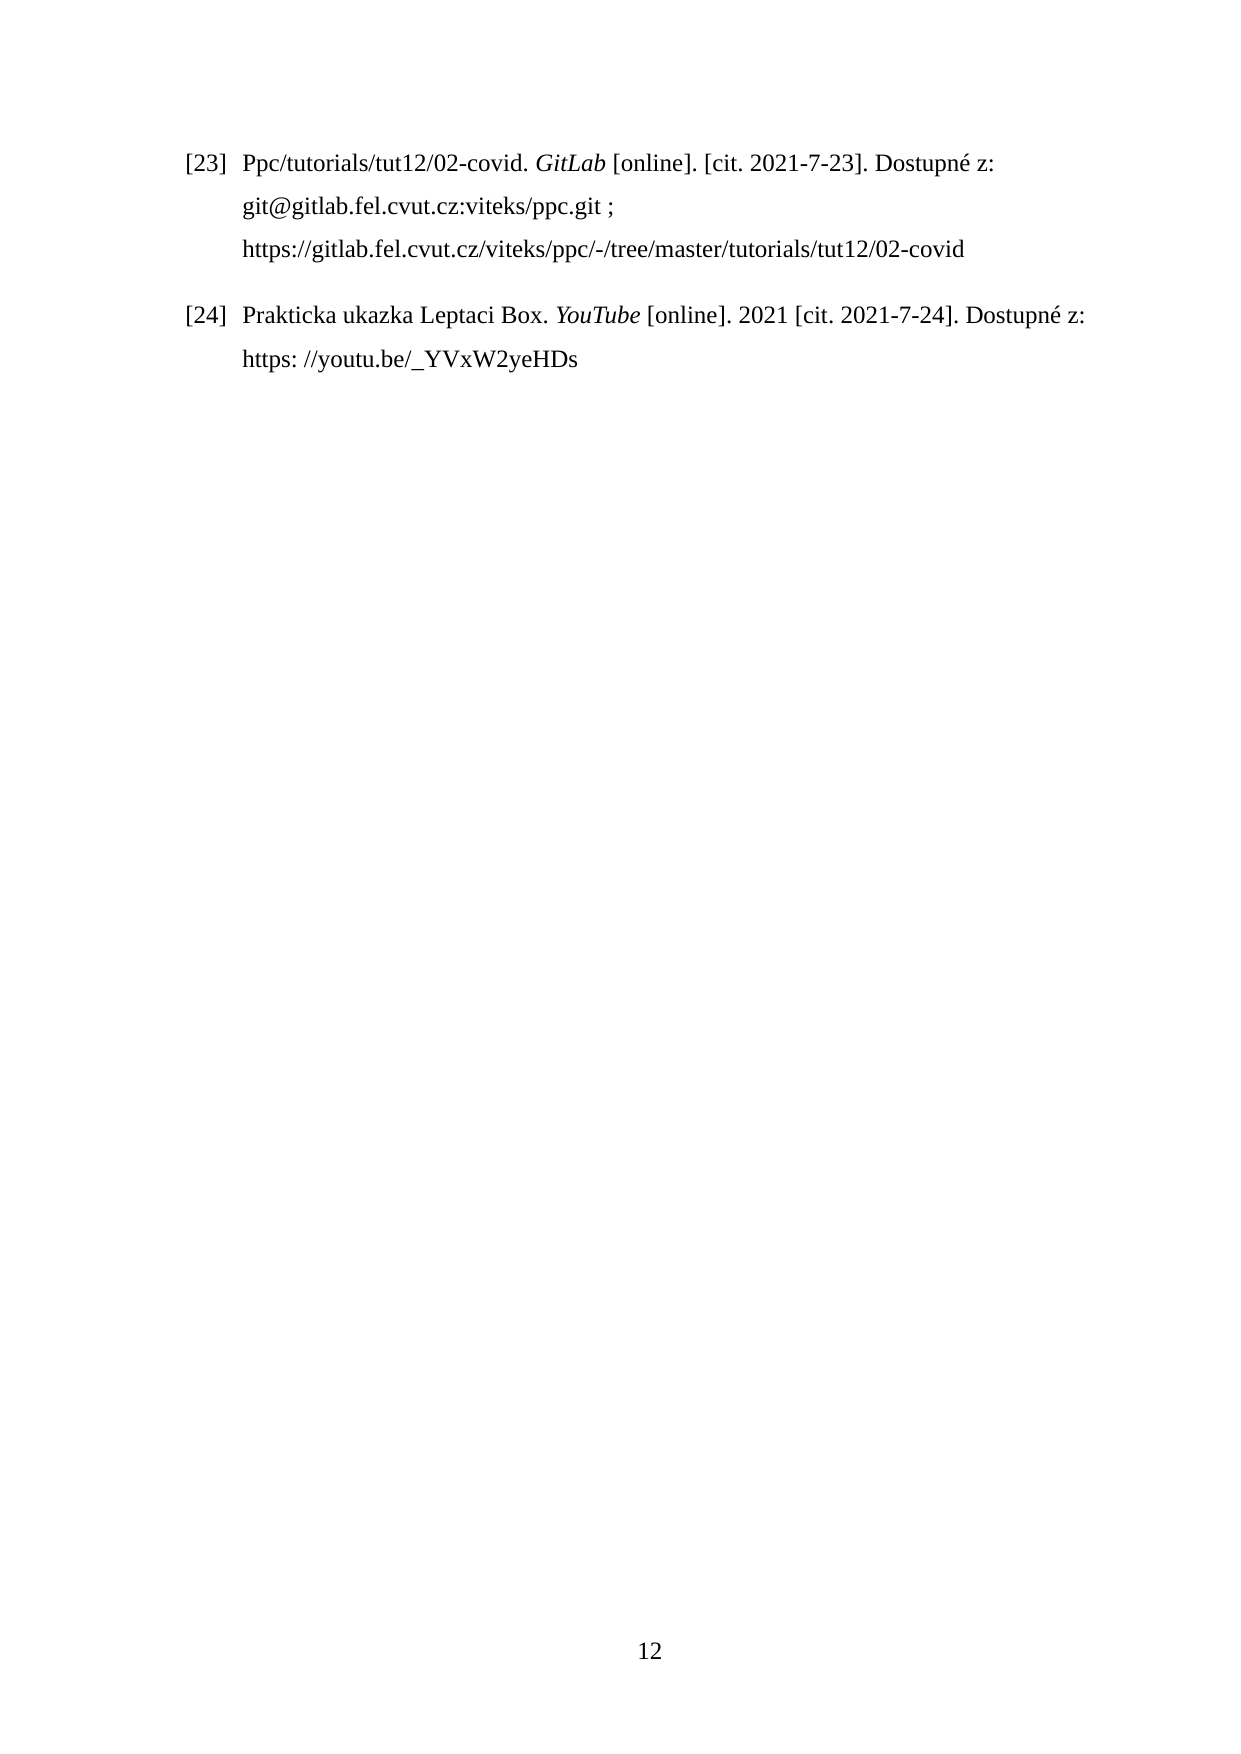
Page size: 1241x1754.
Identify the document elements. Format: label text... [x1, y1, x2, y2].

list Ppc/tutorials/tut12/02-covid. GitLab [online]. [cit. 2021-7-23]. Dostupné z: git@gitlab.fel.cvut.cz:viteks/ppc.git ; https://gitlab.fel.cvut.cz/viteks/ppc/-/tree/master/tutorials/tut12/02-covid [185, 148, 1093, 263]
list Prakticka ukazka Leptaci Box. YouTube [online]. 2021 [cit. 2021-7-24]. Dostupné z: https: //youtu.be/_YVxW2yeHDs [185, 301, 1093, 372]
